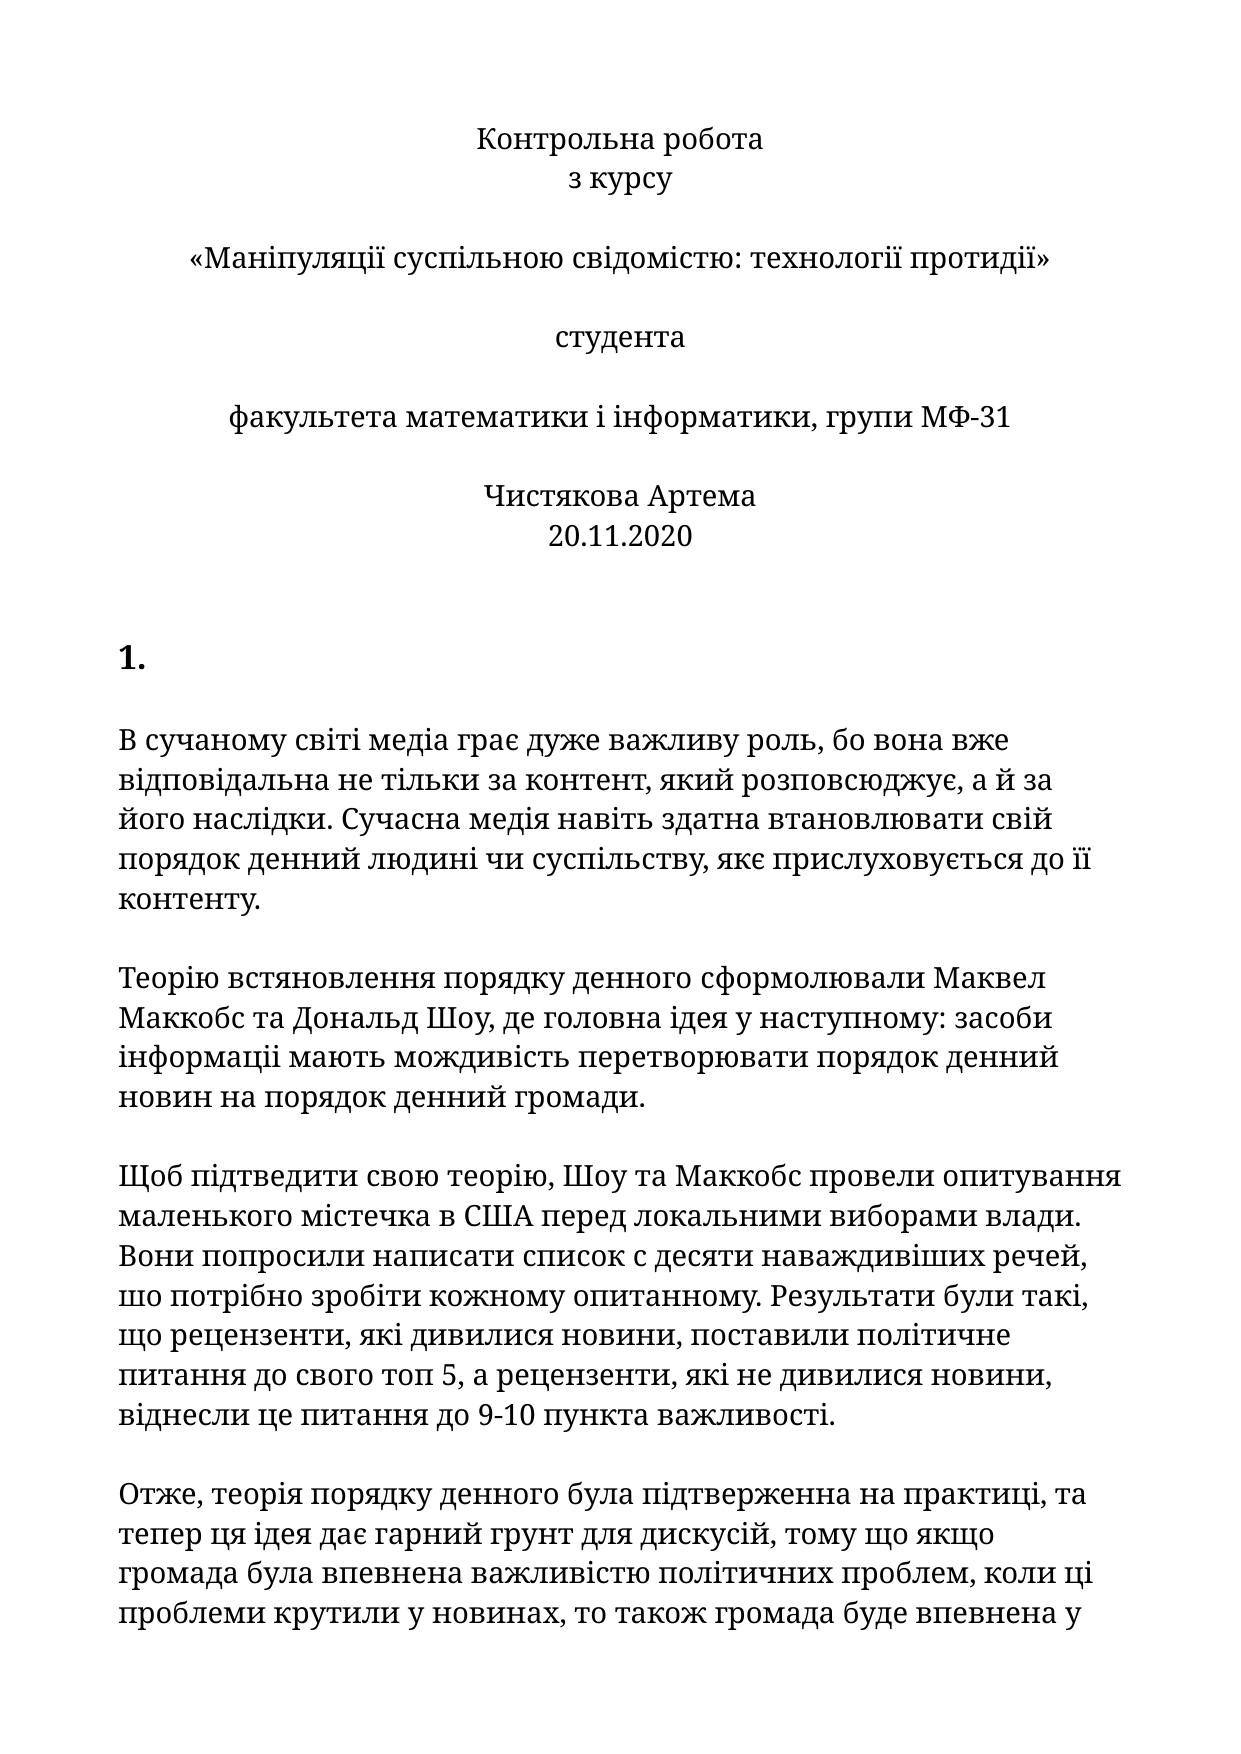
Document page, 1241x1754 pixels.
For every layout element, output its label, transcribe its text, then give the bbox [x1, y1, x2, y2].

text студента [118, 317, 1122, 356]
text 20.11.2020 [118, 515, 1122, 555]
text Теорію встяновлення порядку денного сформолювали Маквел Маккобс та Дональд Шоу, де головна ідея у наступному: засоби інформаціі мають мождивість перетворювати порядок денний новин на порядок денний громади. [118, 957, 1122, 1116]
text Контрольна робота [118, 118, 1122, 158]
text з курсу [118, 158, 1122, 197]
text Щоб підтведити свою теорію, Шоу та Маккобс провели опитування маленького містечка в США перед локальними виборами влади. Вони попросили написати список с десяти наваждивіших речей, шо потрібно зробіти кожному опитанному. Результати були такі, що рецензенти, які дивилися новини, поставили політичне питання до свого топ 5, а рецензенти, які не дивилися новини, віднесли це питання до 9-10 пункта важливості. [118, 1156, 1122, 1433]
text факультета математики і інформатики, групи МФ-31 [118, 396, 1122, 436]
text Отже, теорія порядку денного була підтверженна на практиці, та тепер ця ідея дає гарний грунт для дискусій, тому що якщо громада була впевнена важливістю політичних проблем, коли ці проблеми крутили у новинах, то також громада буде впевнена у [118, 1473, 1122, 1632]
text Чистякова Артема [118, 475, 1122, 515]
text «Маніпуляції суспільною свідомістю: технології протидії» [118, 237, 1122, 277]
text 1. [118, 634, 1122, 679]
text В сучаному світі медіа грає дуже важливу роль, бо вона вже відповідальна не тільки за контент, який розповсюджує, а й за його наслідки. Сучасна медія навіть здатна втановлювати свій порядок денний людині чи суспільству, якє прислуховується до її контенту. [118, 719, 1122, 918]
